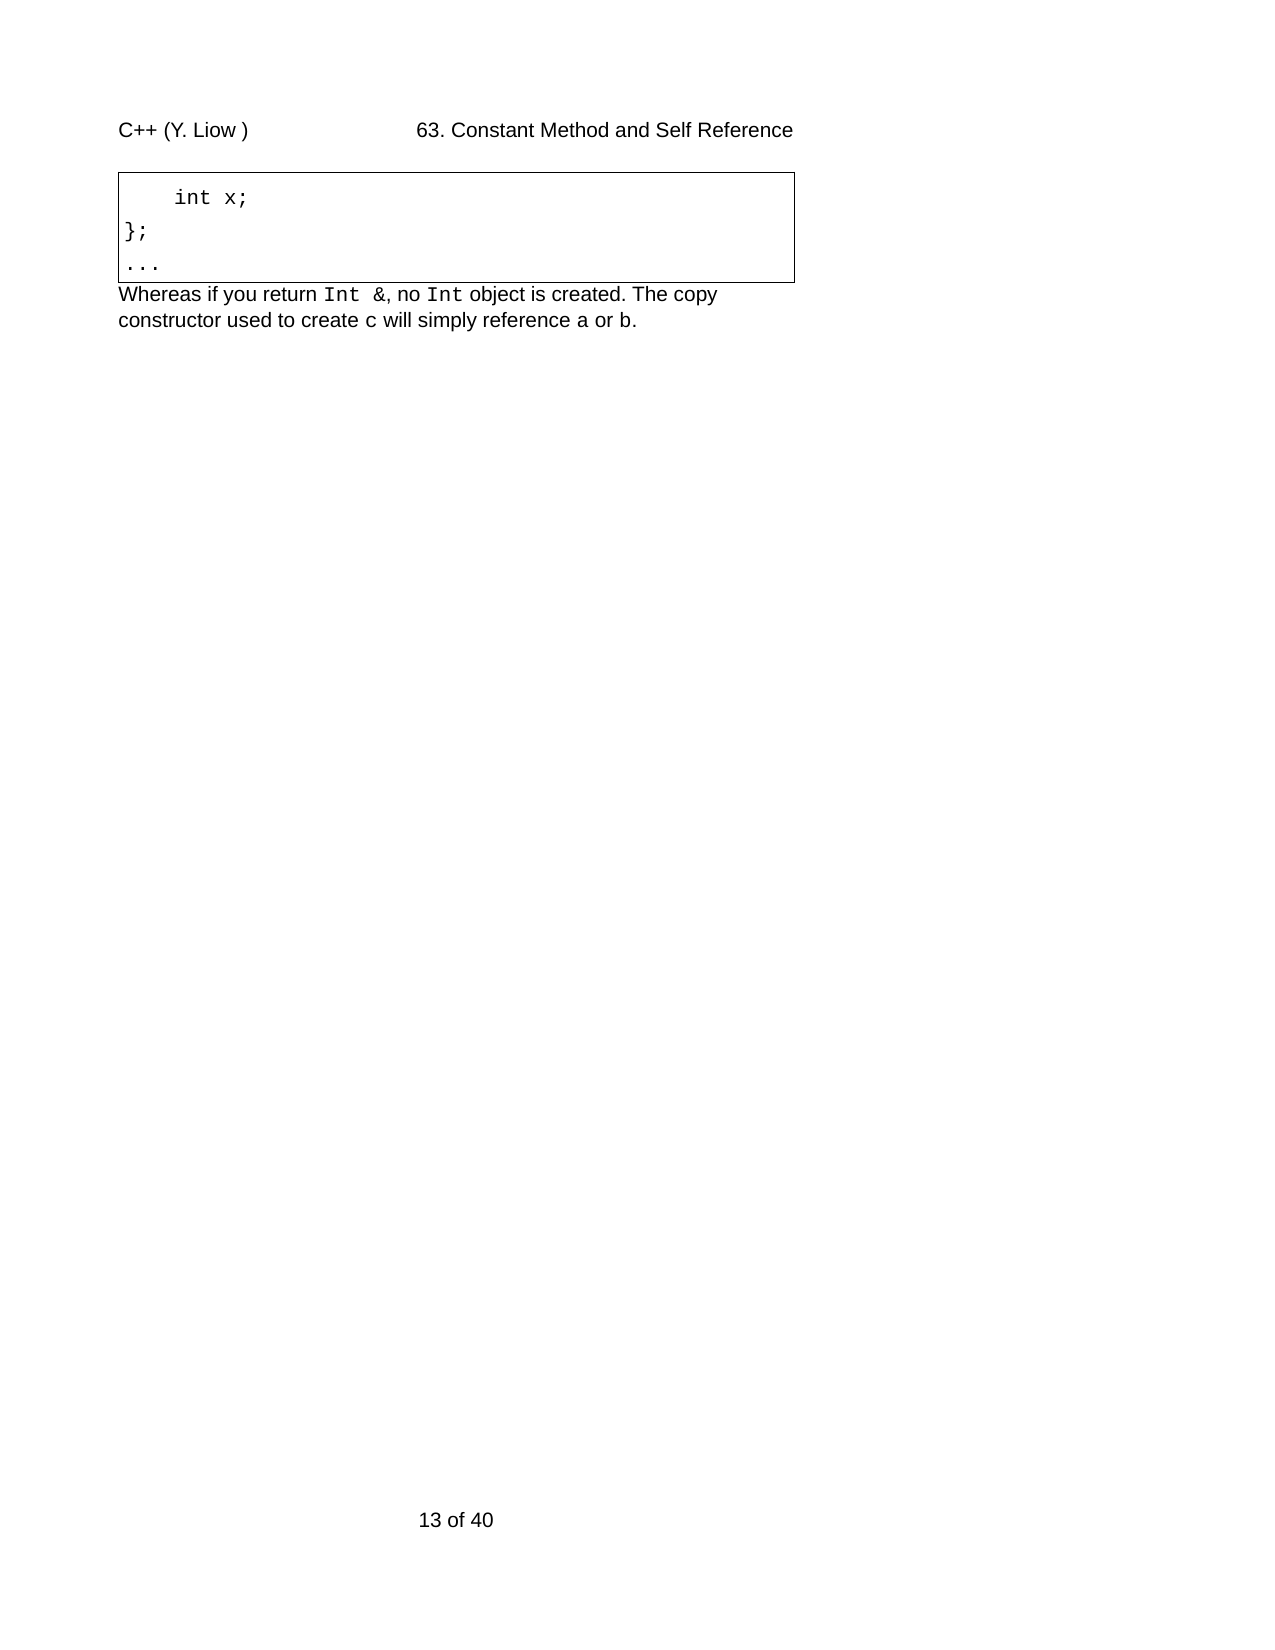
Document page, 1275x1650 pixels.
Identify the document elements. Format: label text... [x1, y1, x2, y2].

table_header ... class Int { public: ... Int max(const Int & c) { return (c.x > x ? c : *this); } ... private: int x; }; ... [119, 173, 794, 282]
text Whereas if you return Int &, no Int object is created. The copy constructor used to create c will simply reference a or b. [118, 283, 794, 334]
